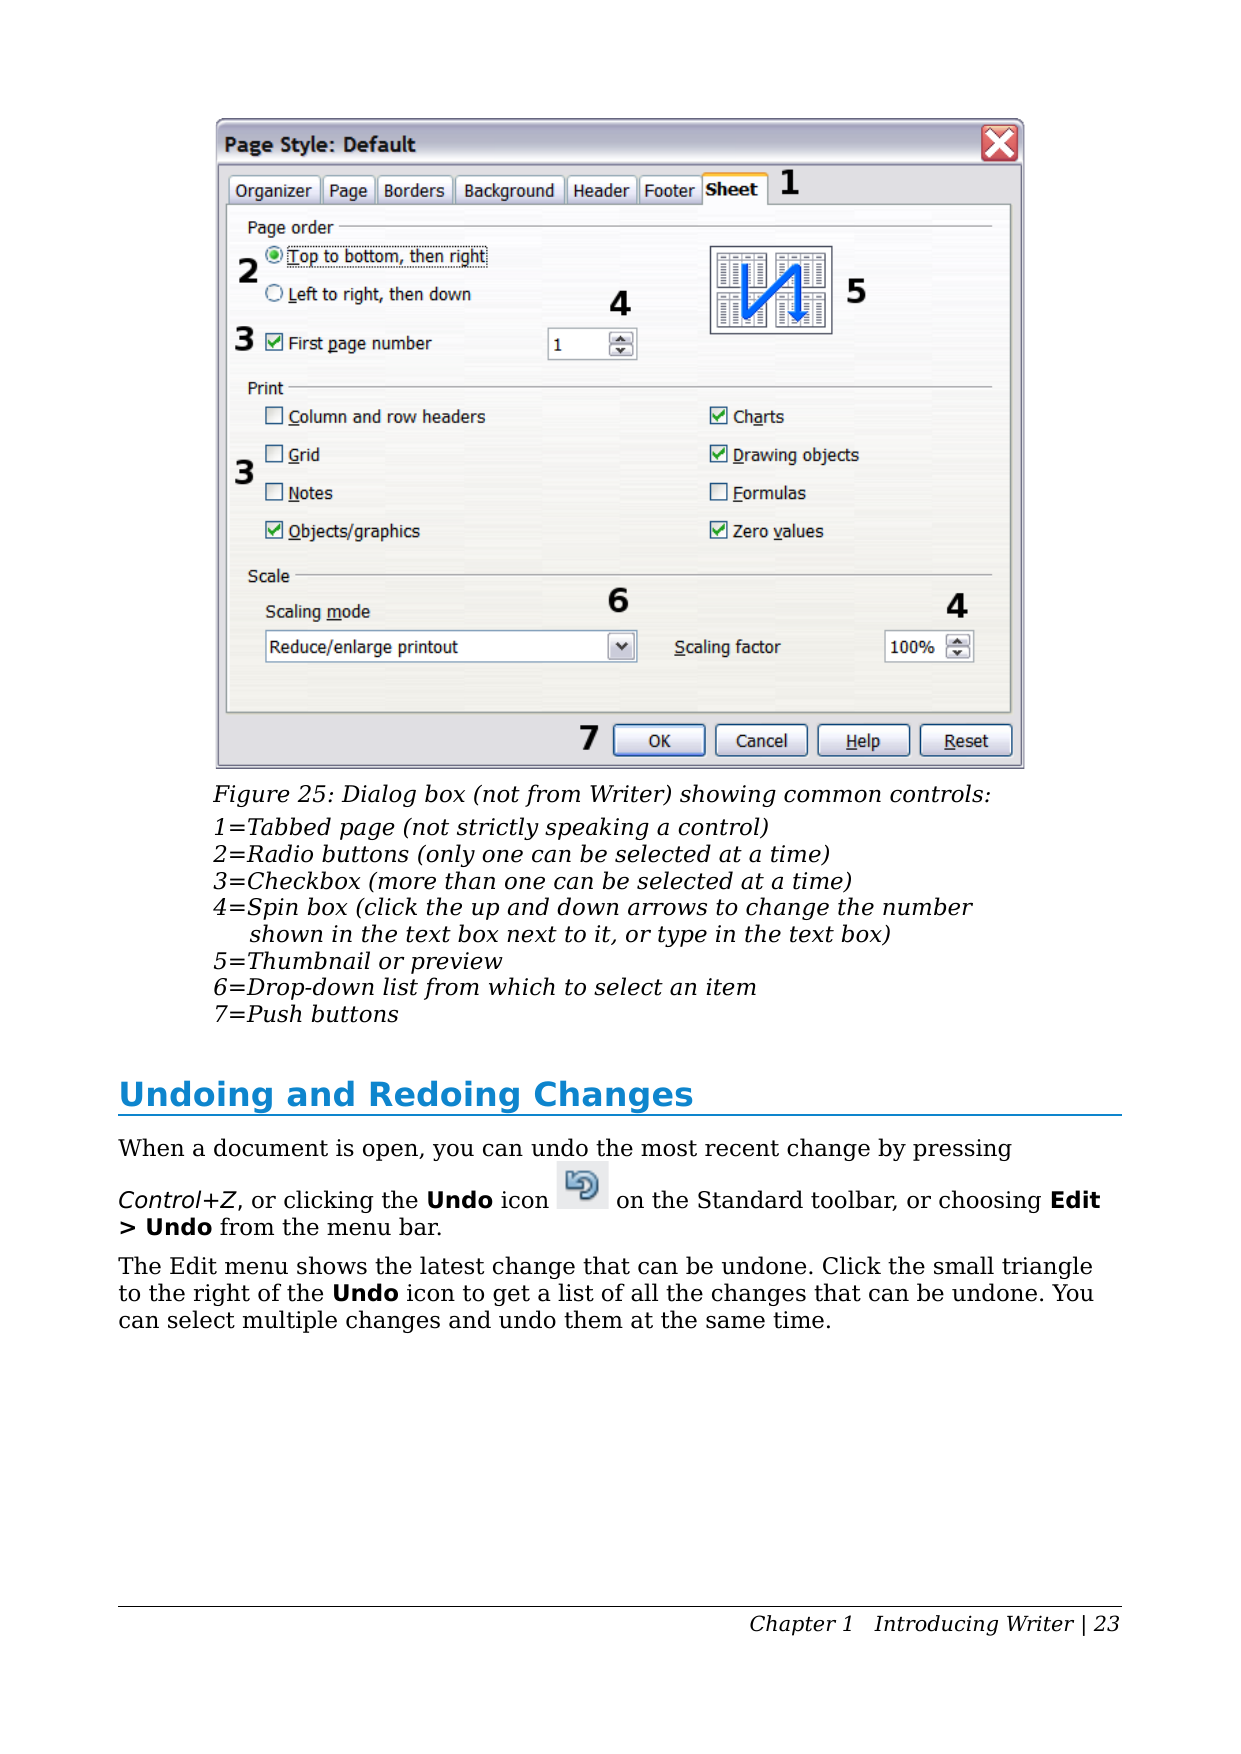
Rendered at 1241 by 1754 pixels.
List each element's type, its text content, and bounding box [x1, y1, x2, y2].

text The Edit menu shows the latest change that can be undone. Click the small triangle to the right of the Undo icon to get a list of all the changes that can be undone. You can select multiple changes and undo them at the same time. [118, 1253, 1122, 1333]
text When a document is open, you can undo the most recent change by pressing Control+Z, or clicking the Undo icon on the Standard toolbar, or choosing Edit > Undo from the menu bar. [118, 1135, 1122, 1241]
subtitle Undoing and Redoing Changes [118, 1075, 1122, 1114]
text 1=Tabbed page (not strictly speaking a control) 2=Radio buttons (only one can be selected at a time) 3=Checkbox (more than one can be selected at a time) 4=Spin box (click the up and down arrows to change the number shown in the text box next to it, or type in the text box) 5=Thumbnail or preview 6=Drop-down list from which to select an item 7=Push buttons [213, 814, 1027, 1028]
picture [215, 118, 1025, 769]
picture [556, 1161, 609, 1209]
text Figure 25: Dialog box (not from Writer) showing common controls: [213, 781, 1027, 808]
